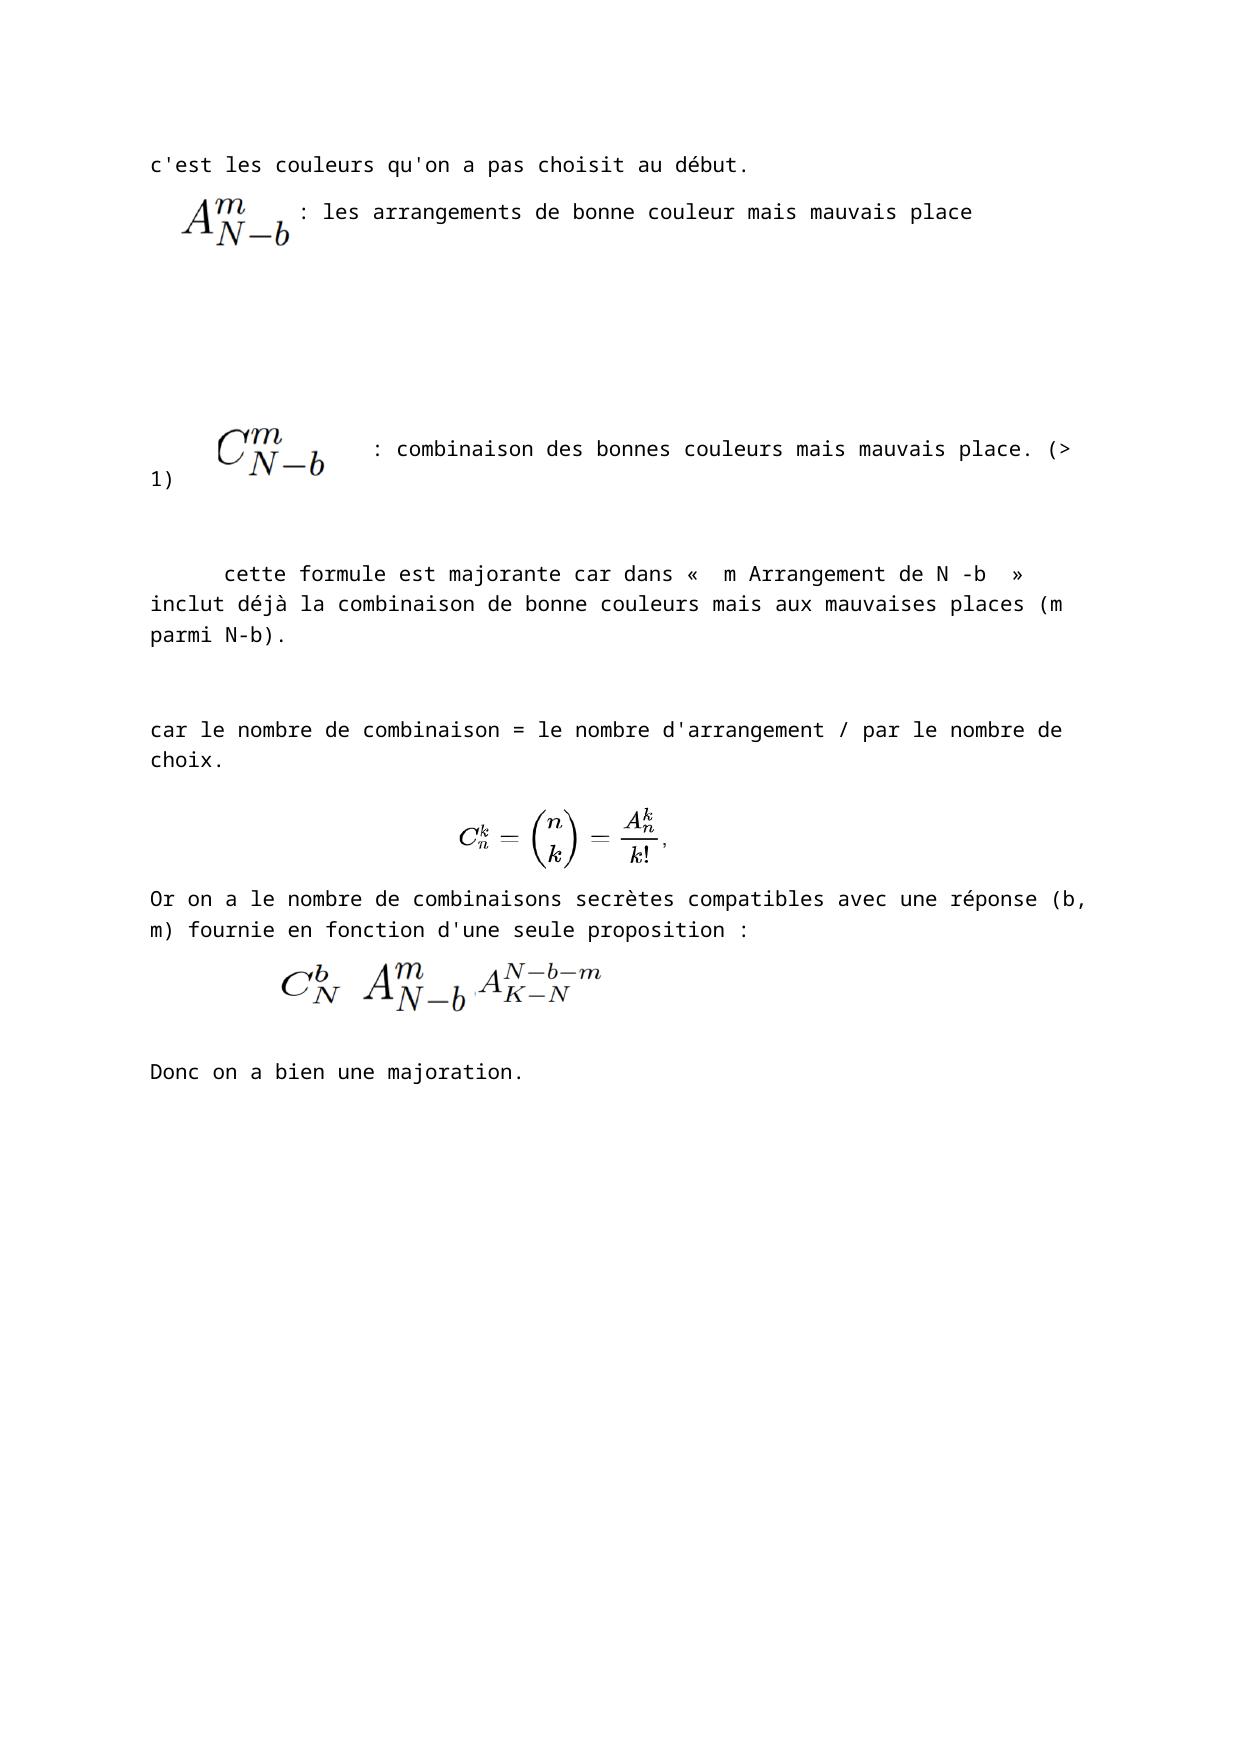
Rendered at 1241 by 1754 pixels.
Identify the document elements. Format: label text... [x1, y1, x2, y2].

text cette formule est majorante car dans « m Arrangement de N -b » inclut déjà la combinaison de bonne couleurs mais aux mauvaises places (m parmi N-b). [150, 559, 1090, 649]
text Or on a le nombre de combinaisons secrètes compatibles avec une réponse (b, m) fournie en fonction d'une seule proposition : [150, 793, 1090, 943]
text Donc on a bien une majoration. [150, 1057, 1090, 1085]
text : les arrangements de bonne couleur mais mauvais place [291, 197, 1090, 226]
text c'est les couleurs qu'on a pas choisit au début. [150, 150, 1090, 178]
text car le nombre de combinaison = le nombre d'arrangement / par le nombre de choix. [150, 715, 1090, 774]
text : combinaison des bonnes couleurs mais mauvais place. (> 1) [150, 434, 1090, 493]
